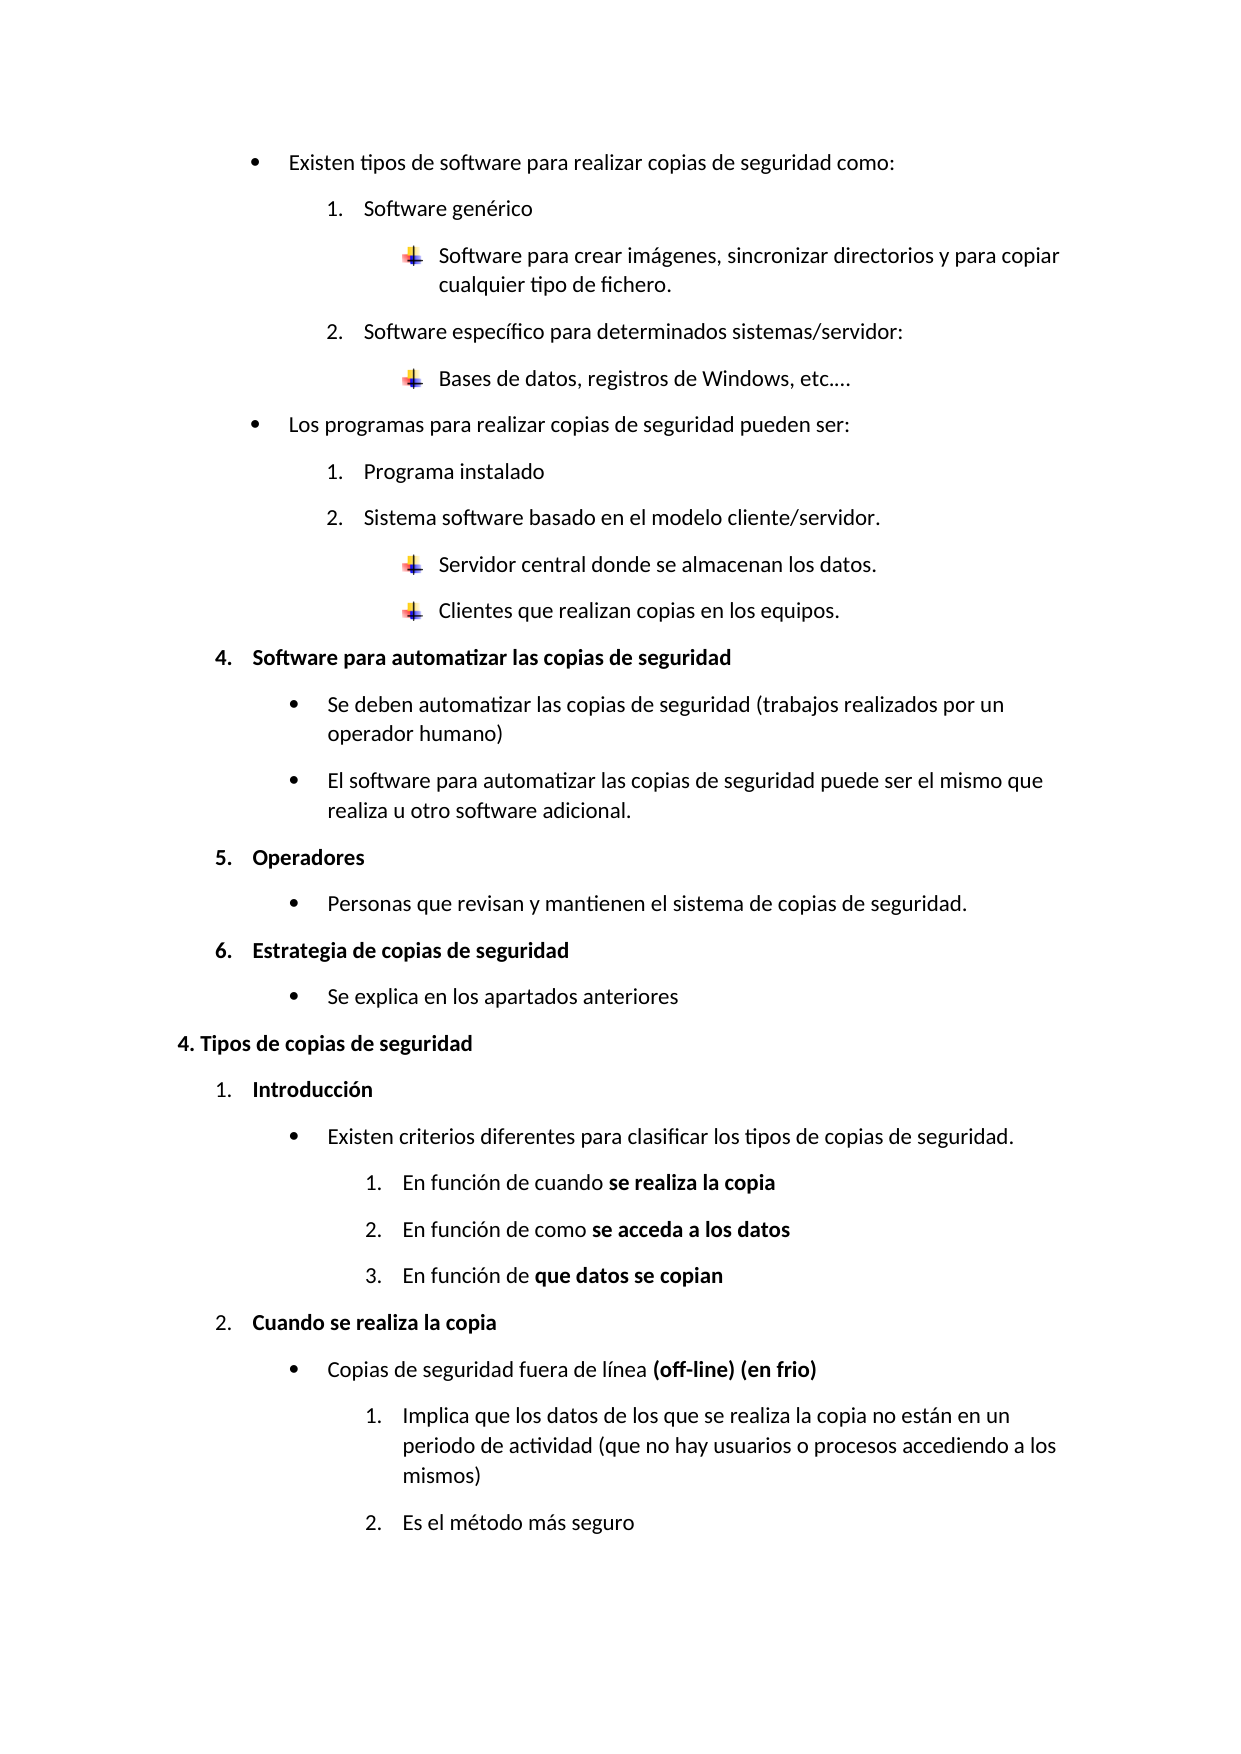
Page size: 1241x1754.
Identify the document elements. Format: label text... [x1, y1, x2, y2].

list En función de cuando se realiza la copia [365, 1168, 1063, 1197]
list Se deben automatizar las copias de seguridad (trabajos realizados por un operador humano) [290, 690, 1063, 748]
list Personas que revisan y mantienen el sistema de copias de seguridad. [290, 889, 1063, 917]
list Implica que los datos de los que se realiza la copia no están en un periodo de actividad (que no hay usuarios o procesos accediendo a los mismos) [365, 1401, 1063, 1489]
list Se explica en los apartados anteriores [290, 982, 1063, 1010]
list Bases de datos, registros de Windows, etc.… [401, 364, 1063, 392]
list Los programas para realizar copias de seguridad pueden ser: [251, 410, 1063, 438]
list Copias de seguridad fuera de línea (off-line) (en frio) [290, 1355, 1063, 1383]
list Software específico para determinados sistemas/servidor: [326, 317, 1063, 345]
list Clientes que realizan copias en los equipos. [401, 597, 1063, 624]
list Existen tipos de software para realizar copias de seguridad como: [251, 148, 1063, 176]
list Software genérico [326, 194, 1063, 222]
list Cuando se realiza la copia [215, 1308, 1063, 1336]
list Introducción [215, 1075, 1063, 1103]
list Software para crear imágenes, sincronizar directorios y para copiar cualquier tipo de fichero. [401, 241, 1063, 299]
list En función de como se acceda a los datos [365, 1215, 1063, 1243]
list Estrategia de copias de seguridad [215, 936, 1063, 964]
text 4. Tipos de copias de seguridad [177, 1029, 1063, 1057]
list Es el método más seguro [365, 1508, 1063, 1536]
list Operadores [215, 843, 1063, 871]
list Existen criterios diferentes para clasificar los tipos de copias de seguridad. [290, 1122, 1063, 1150]
list Software para automatizar las copias de seguridad [215, 643, 1063, 671]
list Sistema software basado en el modelo cliente/servidor. [326, 503, 1063, 531]
list Servidor central donde se almacenan los datos. [401, 550, 1063, 578]
list Programa instalado [326, 457, 1063, 485]
list El software para automatizar las copias de seguridad puede ser el mismo que realiza u otro software adicional. [290, 766, 1063, 824]
list En función de que datos se copian [365, 1262, 1063, 1290]
